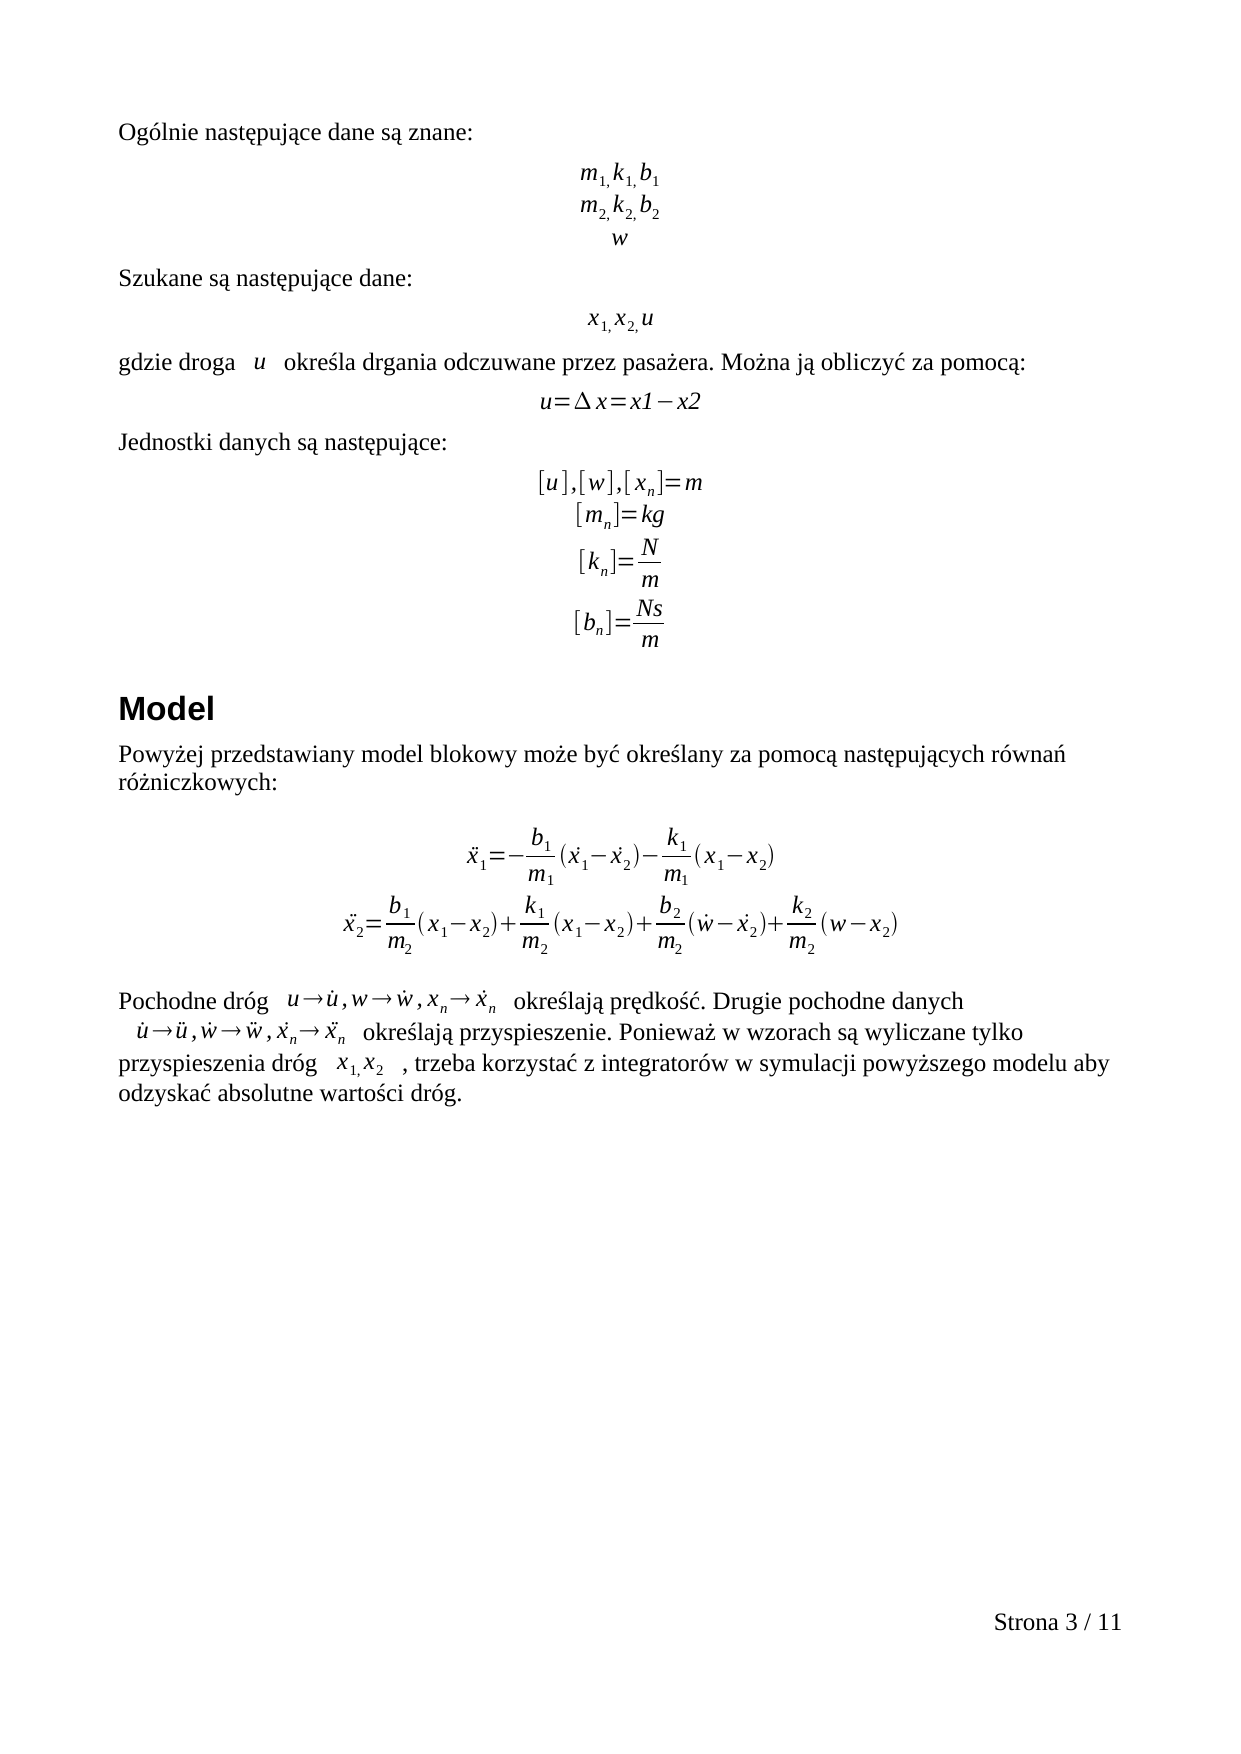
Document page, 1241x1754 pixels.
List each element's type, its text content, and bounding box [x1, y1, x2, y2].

text Powyżej przedstawiany model blokowy może być określany za pomocą następujących równań różniczkowych: [118, 740, 1122, 796]
text Pochodne drógokreślają prędkość. Drugie pochodne danych określają przyspieszenie. Ponieważ w wzorach są wyliczane tylko przyspieszenia dróg, trzeba korzystać z integratorów w symulacji powyższego modelu aby odzyskać absolutne wartości dróg. [118, 985, 1122, 1107]
text Jednostki danych są następujące: [118, 428, 1122, 456]
subtitle Model [118, 690, 1122, 728]
text Ogólnie następujące dane są znane: [118, 118, 1122, 146]
text Szukane są następujące dane: [118, 264, 1122, 291]
text gdzie drogaokreśla drgania odczuwane przez pasażera. Można ją obliczyć za pomocą: [118, 348, 1122, 375]
